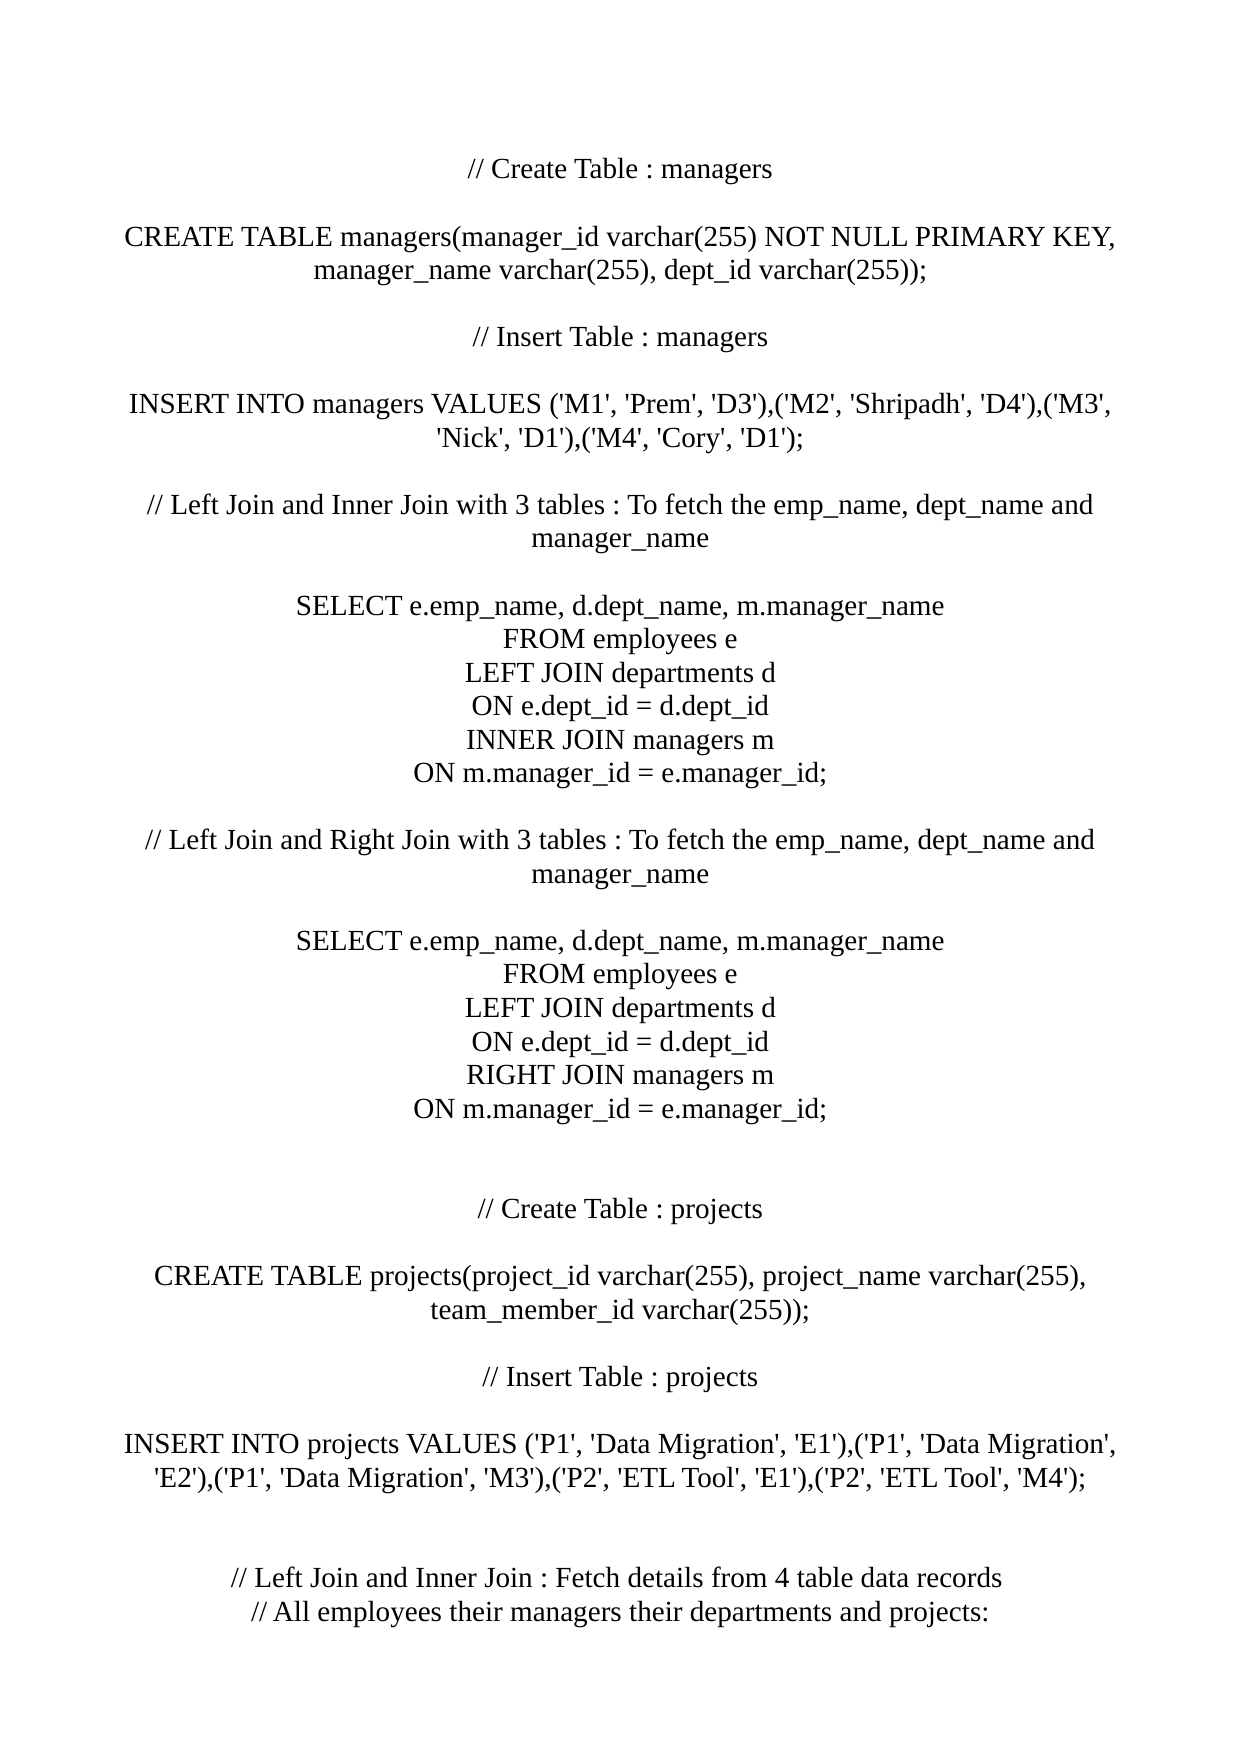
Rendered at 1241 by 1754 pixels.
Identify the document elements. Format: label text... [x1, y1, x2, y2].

text CREATE TABLE projects(project_id varchar(255), project_name varchar(255), team_member_id varchar(255)); [118, 1258, 1122, 1326]
text FROM employees e [118, 621, 1122, 655]
text INSERT INTO managers VALUES ('M1', 'Prem', 'D3'),('M2', 'Shripadh', 'D4'),('M3', 'Nick', 'D1'),('M4', 'Cory', 'D1'); [118, 386, 1122, 453]
text INSERT INTO projects VALUES ('P1', 'Data Migration', 'E1'),('P1', 'Data Migration', 'E2'),('P1', 'Data Migration', 'M3'),('P2', 'ETL Tool', 'E1'),('P2', 'ETL Tool', 'M4'); [118, 1426, 1122, 1493]
text // Left Join and Inner Join with 3 tables : To fetch the emp_name, dept_name and manager_name [118, 487, 1122, 554]
text // All employees their managers their departments and projects: [118, 1594, 1122, 1627]
text ON m.manager_id = e.manager_id; [118, 1091, 1122, 1124]
text ON e.dept_id = d.dept_id [118, 1024, 1122, 1057]
text // Create Table : managers [118, 152, 1122, 185]
text // Left Join and Right Join with 3 tables : To fetch the emp_name, dept_name and manager_name [118, 822, 1122, 889]
text // Create Table : projects [118, 1191, 1122, 1225]
text SELECT e.emp_name, d.dept_name, m.manager_name [118, 588, 1122, 621]
text LEFT JOIN departments d [118, 990, 1122, 1024]
text // Left Join and Inner Join : Fetch details from 4 table data records [118, 1560, 1122, 1594]
text // Insert Table : projects [118, 1359, 1122, 1393]
text INNER JOIN managers m [118, 722, 1122, 755]
text ON m.manager_id = e.manager_id; [118, 755, 1122, 789]
text FROM employees e [118, 957, 1122, 990]
text ON e.dept_id = d.dept_id [118, 688, 1122, 722]
text // Insert Table : managers [118, 319, 1122, 353]
text CREATE TABLE managers(manager_id varchar(255) NOT NULL PRIMARY KEY, manager_name varchar(255), dept_id varchar(255)); [118, 219, 1122, 286]
text SELECT e.emp_name, d.dept_name, m.manager_name [118, 923, 1122, 957]
text RIGHT JOIN managers m [118, 1057, 1122, 1091]
text LEFT JOIN departments d [118, 655, 1122, 688]
